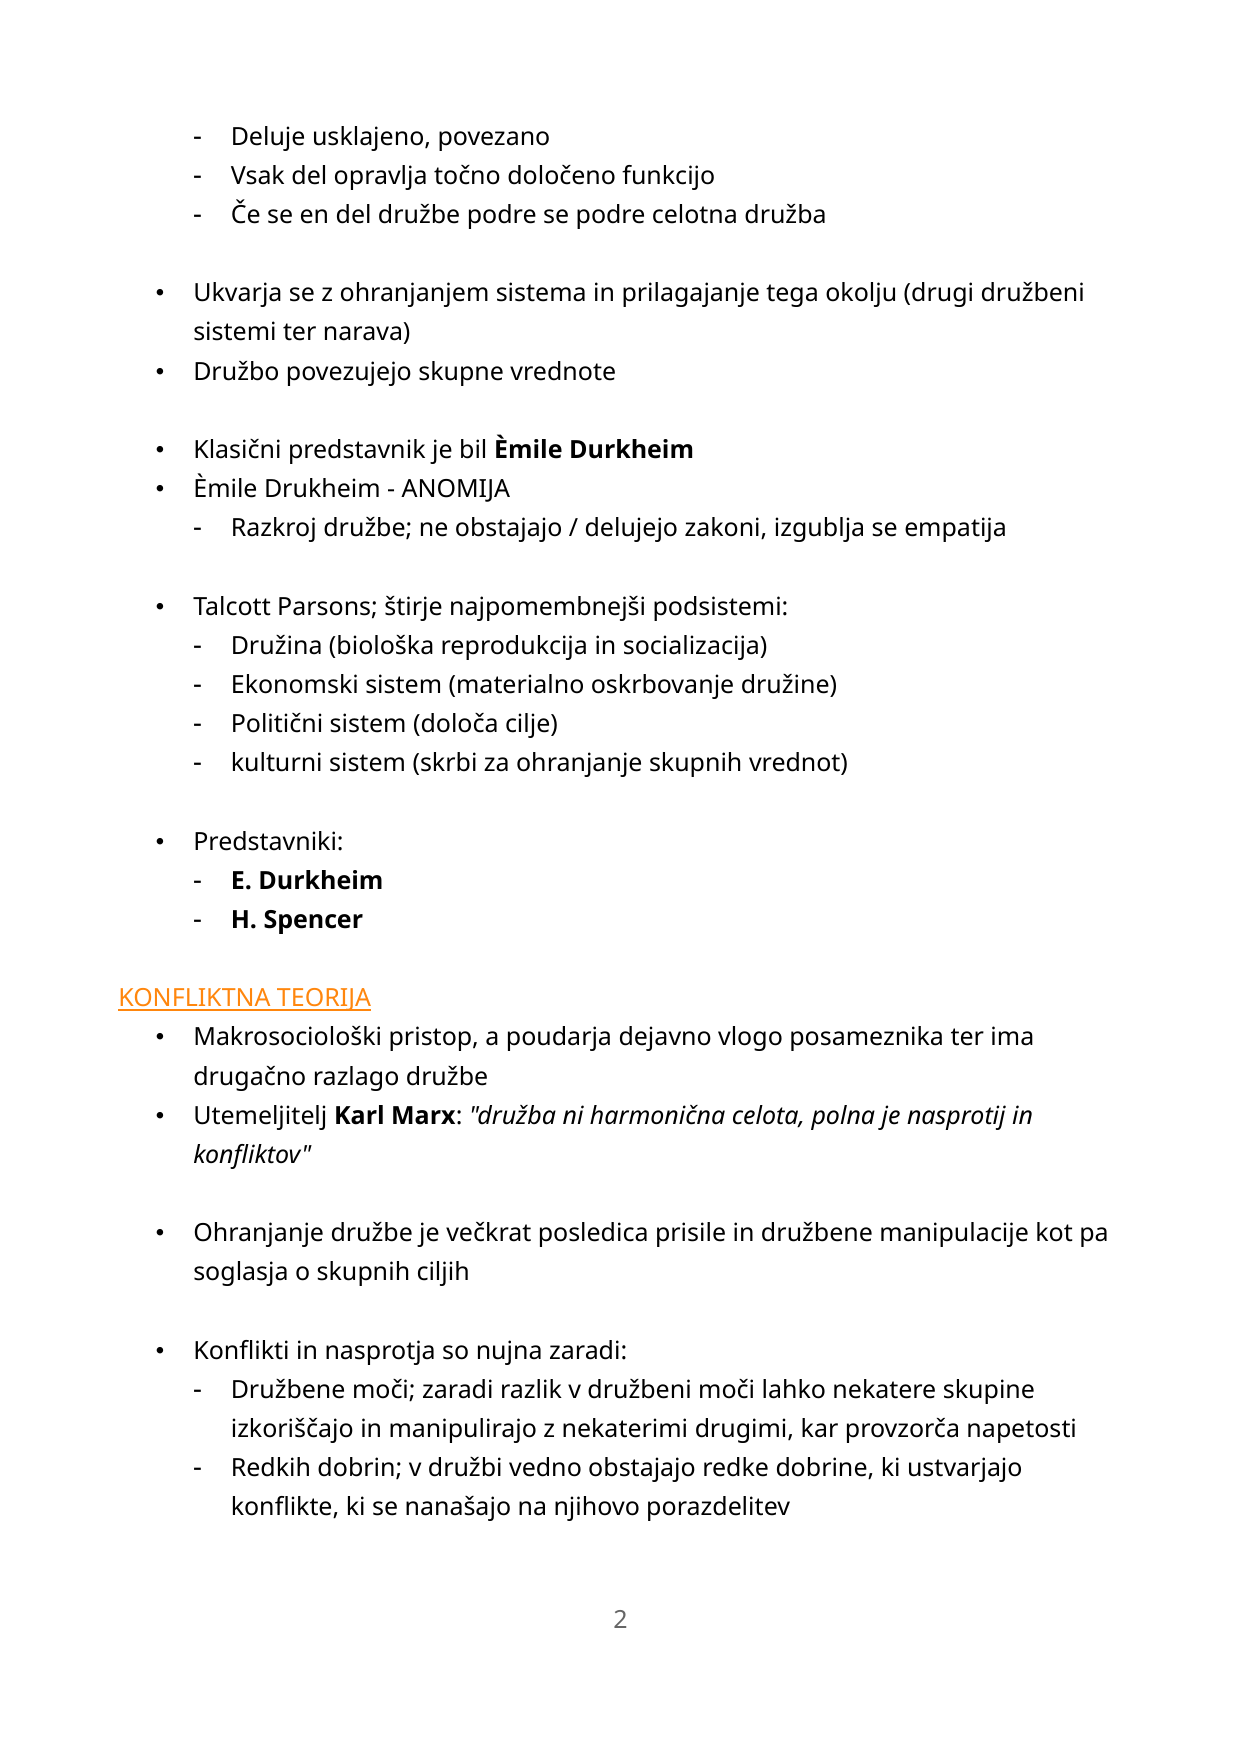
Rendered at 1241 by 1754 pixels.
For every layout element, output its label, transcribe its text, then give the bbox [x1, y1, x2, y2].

list Predstavniki: [156, 823, 1122, 857]
list Če se en del družbe podre se podre celotna družba [193, 196, 1122, 231]
list Družbene moči; zaradi razlik v družbeni moči lahko nekatere skupine izkoriščajo in manipulirajo z nekaterimi drugimi, kar provzorča napetosti [193, 1371, 1122, 1445]
list kulturni sistem (skrbi za ohranjanje skupnih vrednot) [193, 745, 1122, 779]
list H. Spencer [193, 901, 1122, 936]
list Razkroj družbe; ne obstajajo / delujejo zakoni, izgublja se empatija [193, 510, 1122, 544]
list Konflikti in nasprotja so nujna zaradi: [156, 1332, 1122, 1366]
list Klasični predstavnik je bil Èmile Durkheim [156, 431, 1122, 466]
list E. Durkheim [193, 862, 1122, 896]
list Utemeljitelj Karl Marx: "družba ni harmonična celota, polna je nasprotij in konfliktov" [156, 1097, 1122, 1171]
list Družbo povezujejo skupne vrednote [156, 353, 1122, 387]
list Vsak del opravlja točno določeno funkcijo [193, 157, 1122, 191]
list Politični sistem (določa cilje) [193, 706, 1122, 740]
list Èmile Drukheim - ANOMIJA [156, 471, 1122, 505]
list Ohranjanje družbe je večkrat posledica prisile in družbene manipulacije kot pa soglasja o skupnih ciljih [156, 1215, 1122, 1288]
list Družina (biološka reprodukcija in socializacija) [193, 627, 1122, 661]
list Ekonomski sistem (materialno oskrbovanje družine) [193, 666, 1122, 701]
text KONFLIKTNA TEORIJA [118, 980, 1122, 1014]
list Talcott Parsons; štirje najpomembnejši podsistemi: [156, 588, 1122, 622]
list Redkih dobrin; v družbi vedno obstajajo redke dobrine, ki ustvarjajo konflikte, ki se nanašajo na njihovo porazdelitev [193, 1450, 1122, 1523]
list Deluje usklajeno, povezano [193, 118, 1122, 152]
list Makrosociološki pristop, a poudarja dejavno vlogo posameznika ter ima drugačno razlago družbe [156, 1019, 1122, 1092]
list Ukvarja se z ohranjanjem sistema in prilagajanje tega okolju (drugi družbeni sistemi ter narava) [156, 275, 1122, 348]
